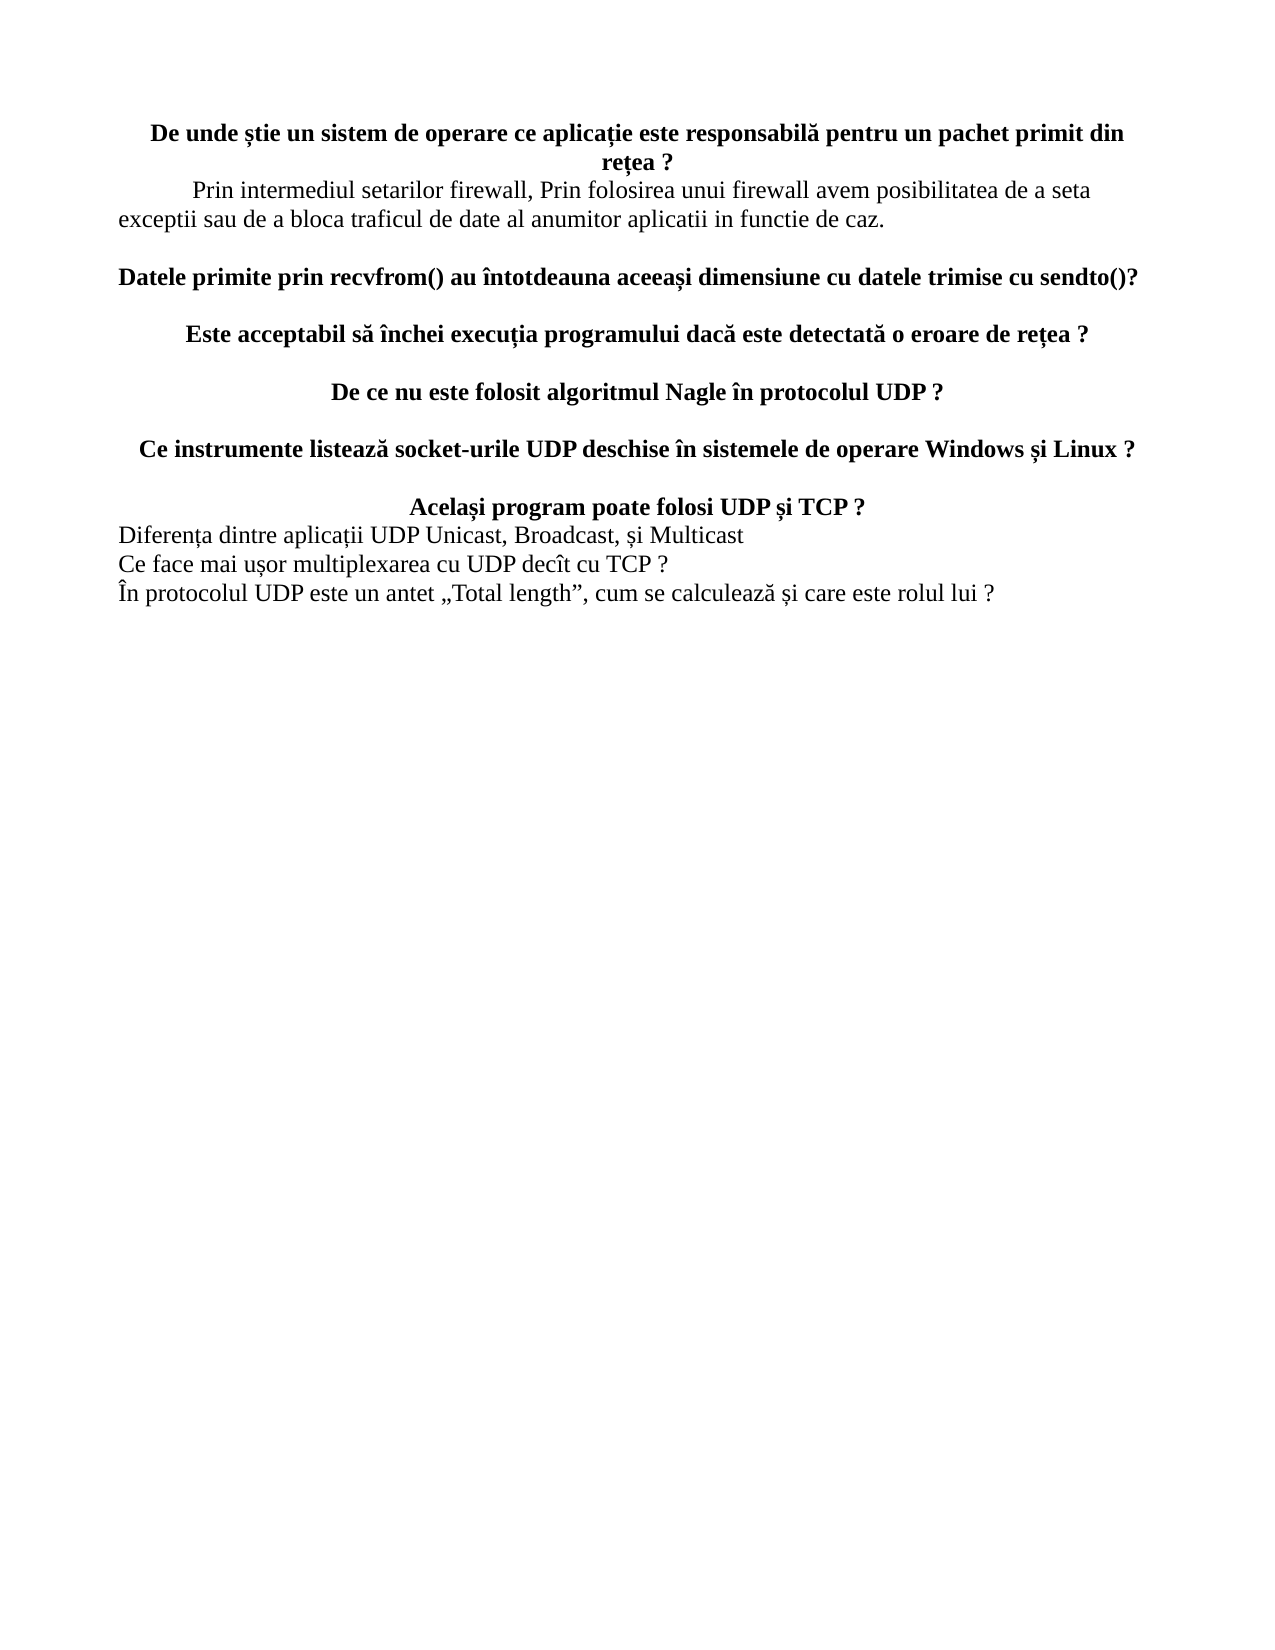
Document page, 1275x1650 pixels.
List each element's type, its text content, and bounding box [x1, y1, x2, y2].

text Este acceptabil să închei execuția programului dacă este detectată o eroare de rețea ? [118, 319, 1157, 348]
text Ce instrumente listează socket-urile UDP deschise în sistemele de operare Windows și Linux ? [118, 434, 1157, 463]
text Același program poate folosi UDP și TCP ? [118, 492, 1157, 521]
text Datele primite prin recvfrom() au întotdeauna aceeași dimensiune cu datele trimise cu sendto()? [118, 262, 1157, 291]
text De ce nu este folosit algoritmul Nagle în protocolul UDP ? [118, 377, 1157, 406]
text rețea ? [118, 147, 1157, 176]
text Ce face mai ușor multiplexarea cu UDP decît cu TCP ? [118, 549, 1157, 578]
text De unde știe un sistem de operare ce aplicație este responsabilă pentru un pachet primit din [118, 118, 1157, 147]
text Prin intermediul setarilor firewall, Prin folosirea unui firewall avem posibilitatea de a seta exceptii sau de a bloca traficul de date al anumitor aplicatii in functie de caz. [118, 176, 1157, 233]
text Diferența dintre aplicații UDP Unicast, Broadcast, și Multicast [118, 521, 1157, 549]
text În protocolul UDP este un antet „Total length”, cum se calculează și care este rolul lui ? [118, 578, 1157, 607]
